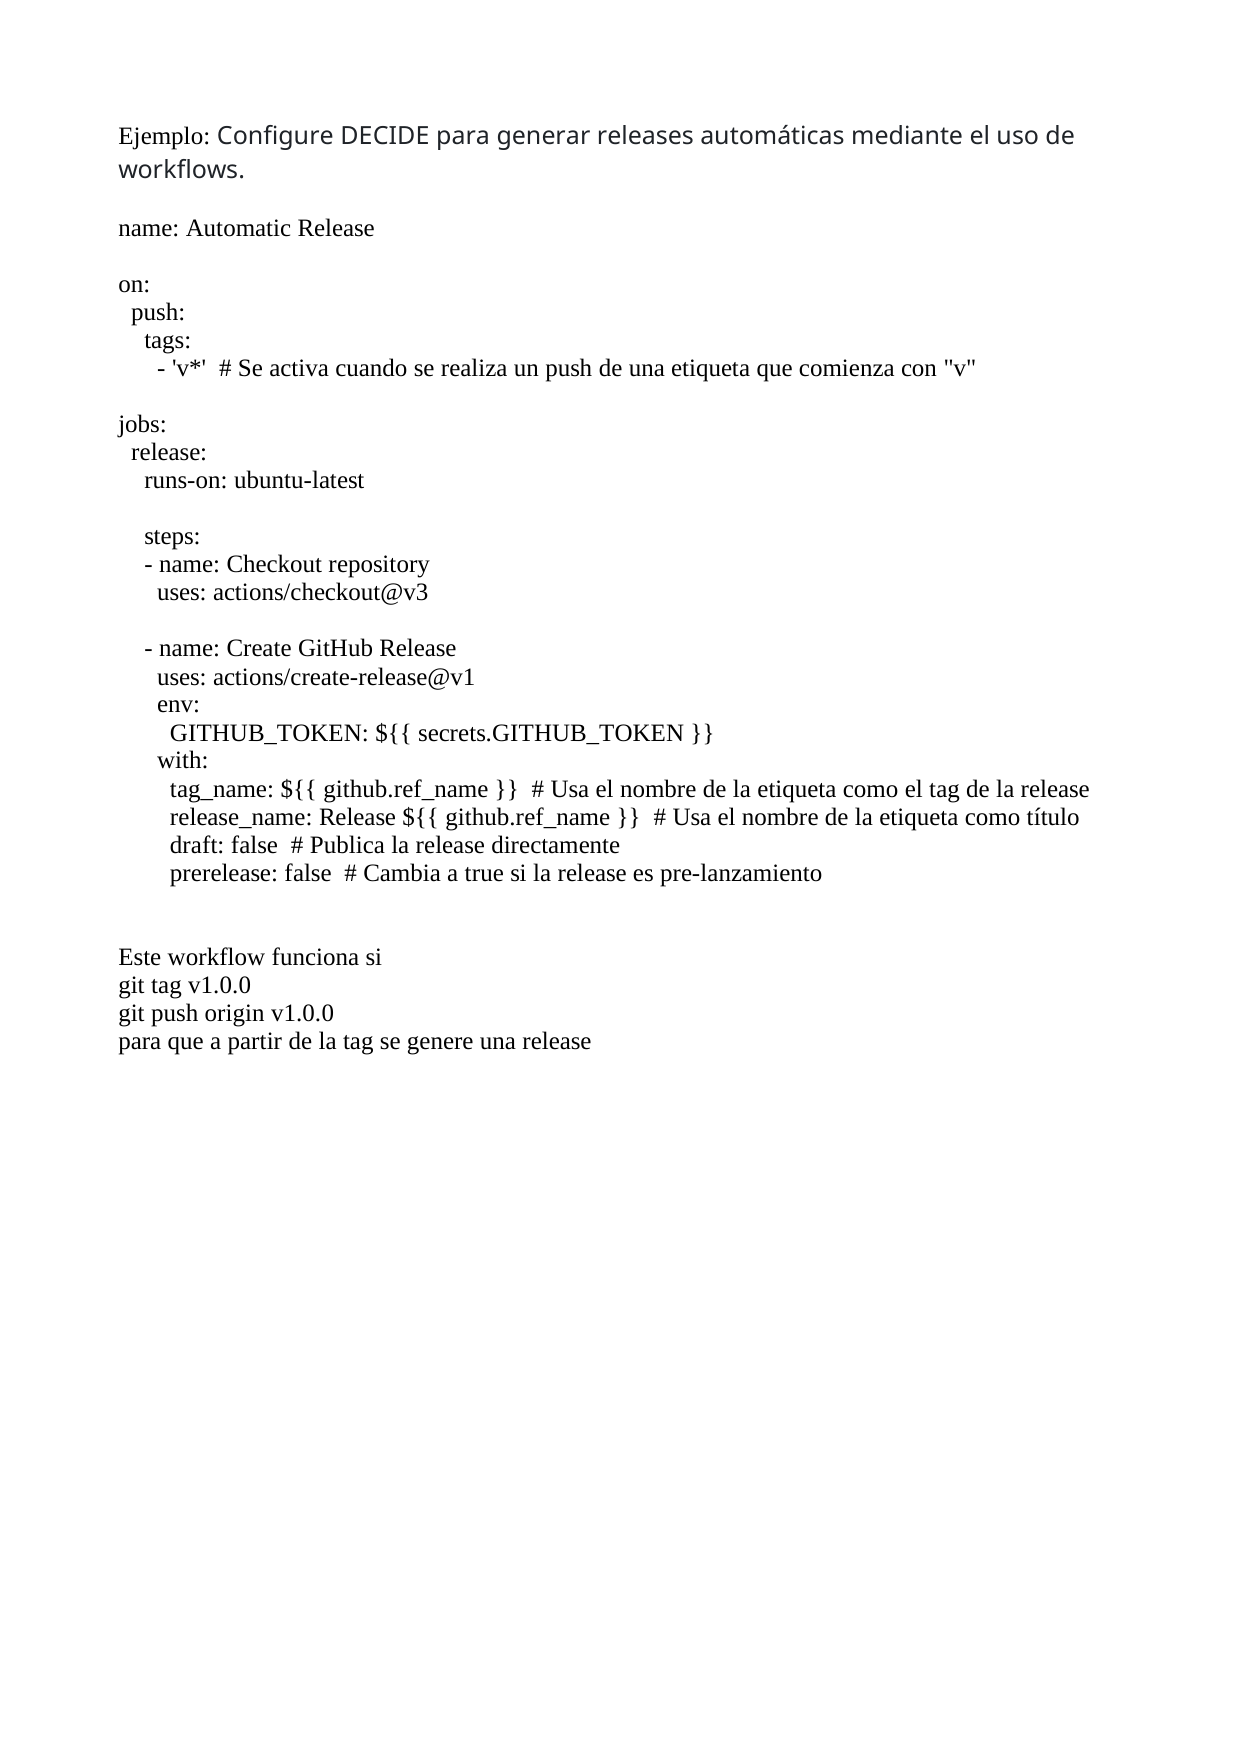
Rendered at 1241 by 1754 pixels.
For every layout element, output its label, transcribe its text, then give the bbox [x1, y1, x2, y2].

text with: [118, 746, 1122, 774]
text uses: actions/checkout@v3 [118, 578, 1122, 606]
text draft: false # Publica la release directamente [118, 831, 1122, 858]
text Ejemplo: Configure DECIDE para generar releases automáticas mediante el uso de workflows. [118, 118, 1122, 186]
text tag_name: ${{ github.ref_name }} # Usa el nombre de la etiqueta como el tag de la release [118, 774, 1122, 802]
text steps: [118, 522, 1122, 550]
text uses: actions/create-release@v1 [118, 662, 1122, 690]
text release_name: Release ${{ github.ref_name }} # Usa el nombre de la etiqueta como título [118, 802, 1122, 831]
text push: [118, 298, 1122, 326]
text - name: Checkout repository [118, 550, 1122, 578]
text GITHUB_TOKEN: ${{ secrets.GITHUB_TOKEN }} [118, 718, 1122, 746]
text git push origin v1.0.0 para que a partir de la tag se genere una release [118, 999, 1122, 1055]
text jobs: [118, 410, 1122, 438]
text - 'v*' # Se activa cuando se realiza un push de una etiqueta que comienza con "v" [118, 354, 1122, 382]
text release: [118, 438, 1122, 466]
text - name: Create GitHub Release [118, 634, 1122, 662]
text prerelease: false # Cambia a true si la release es pre-lanzamiento [118, 858, 1122, 887]
text runs-on: ubuntu-latest [118, 466, 1122, 494]
text tags: [118, 326, 1122, 354]
text Este workflow funciona si git tag v1.0.0 [118, 943, 1122, 999]
text name: Automatic Release [118, 214, 1122, 242]
text on: [118, 270, 1122, 298]
text env: [118, 690, 1122, 718]
